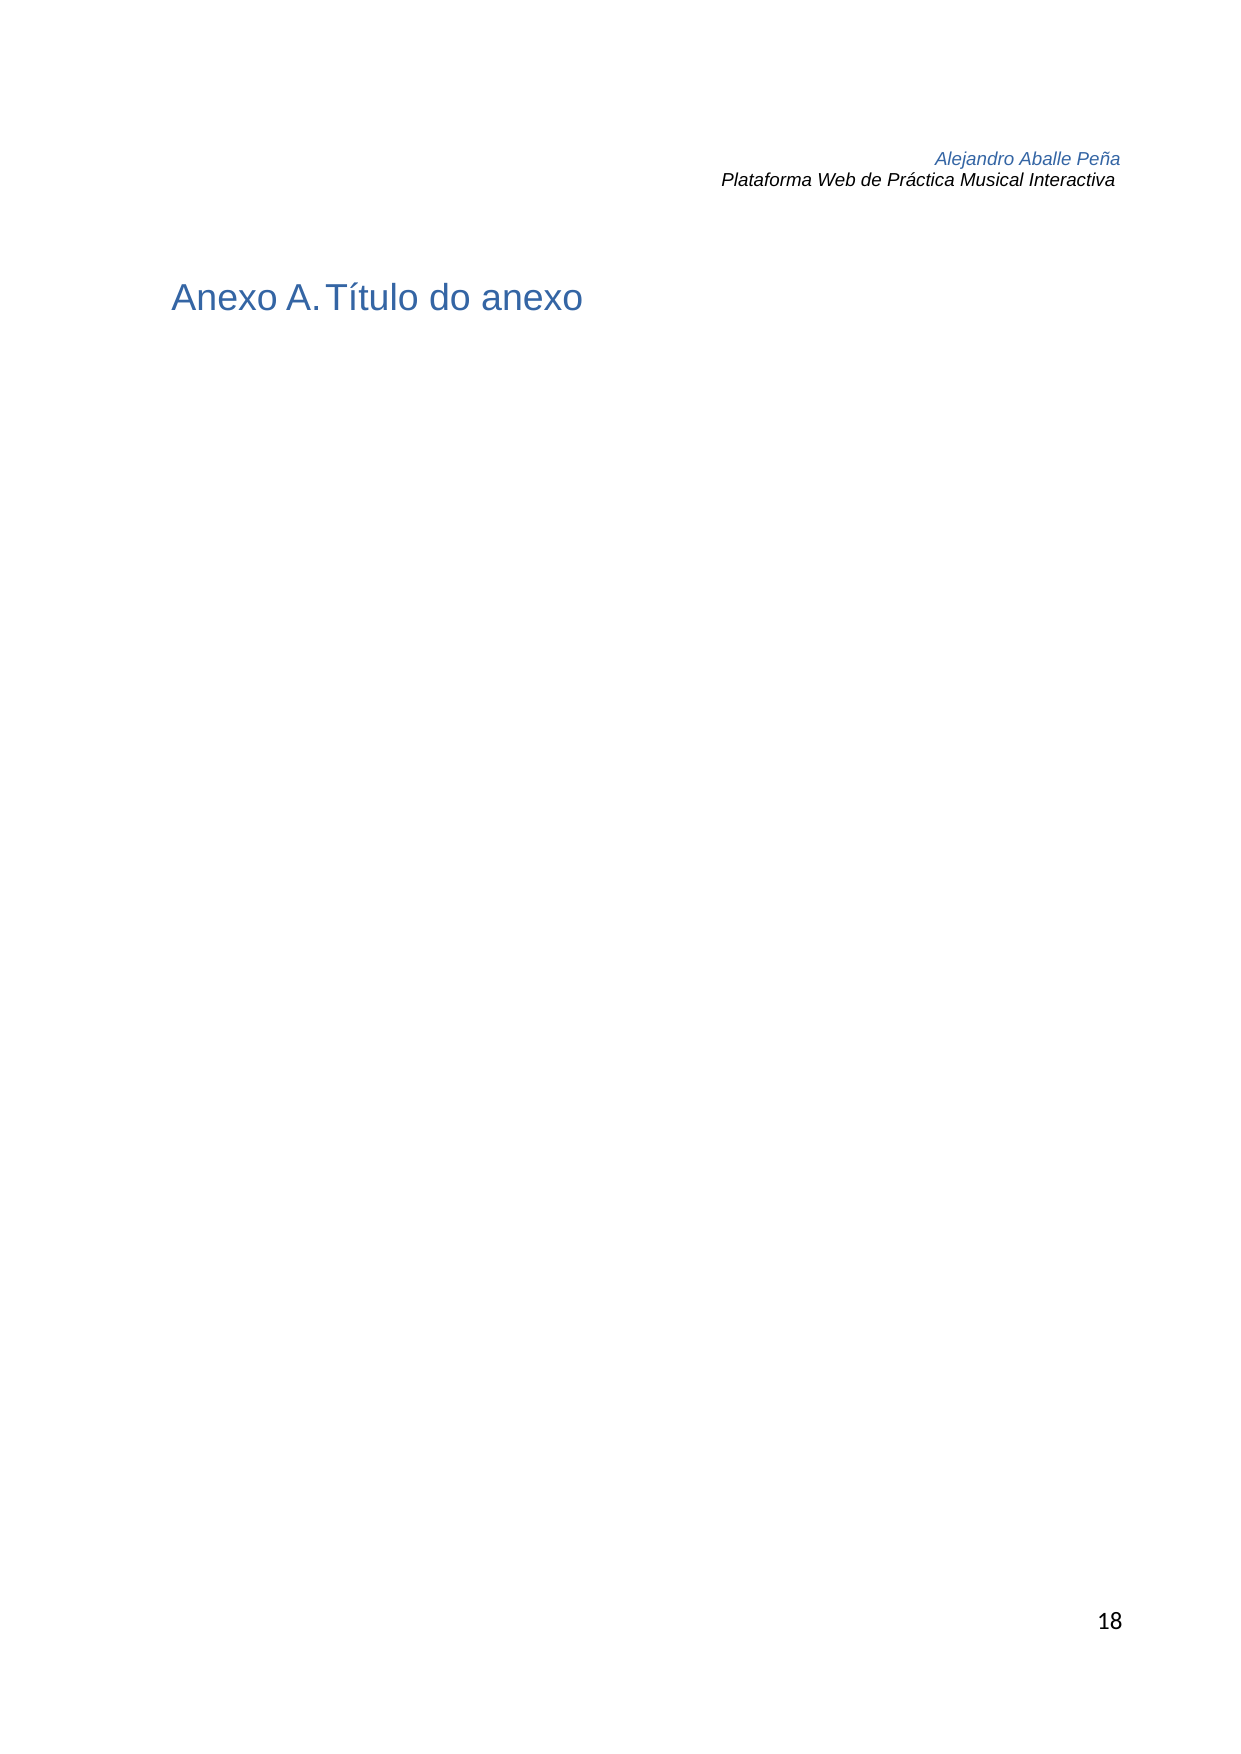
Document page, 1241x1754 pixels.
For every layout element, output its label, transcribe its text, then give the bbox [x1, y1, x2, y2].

list Título do anexo [171, 275, 1122, 318]
